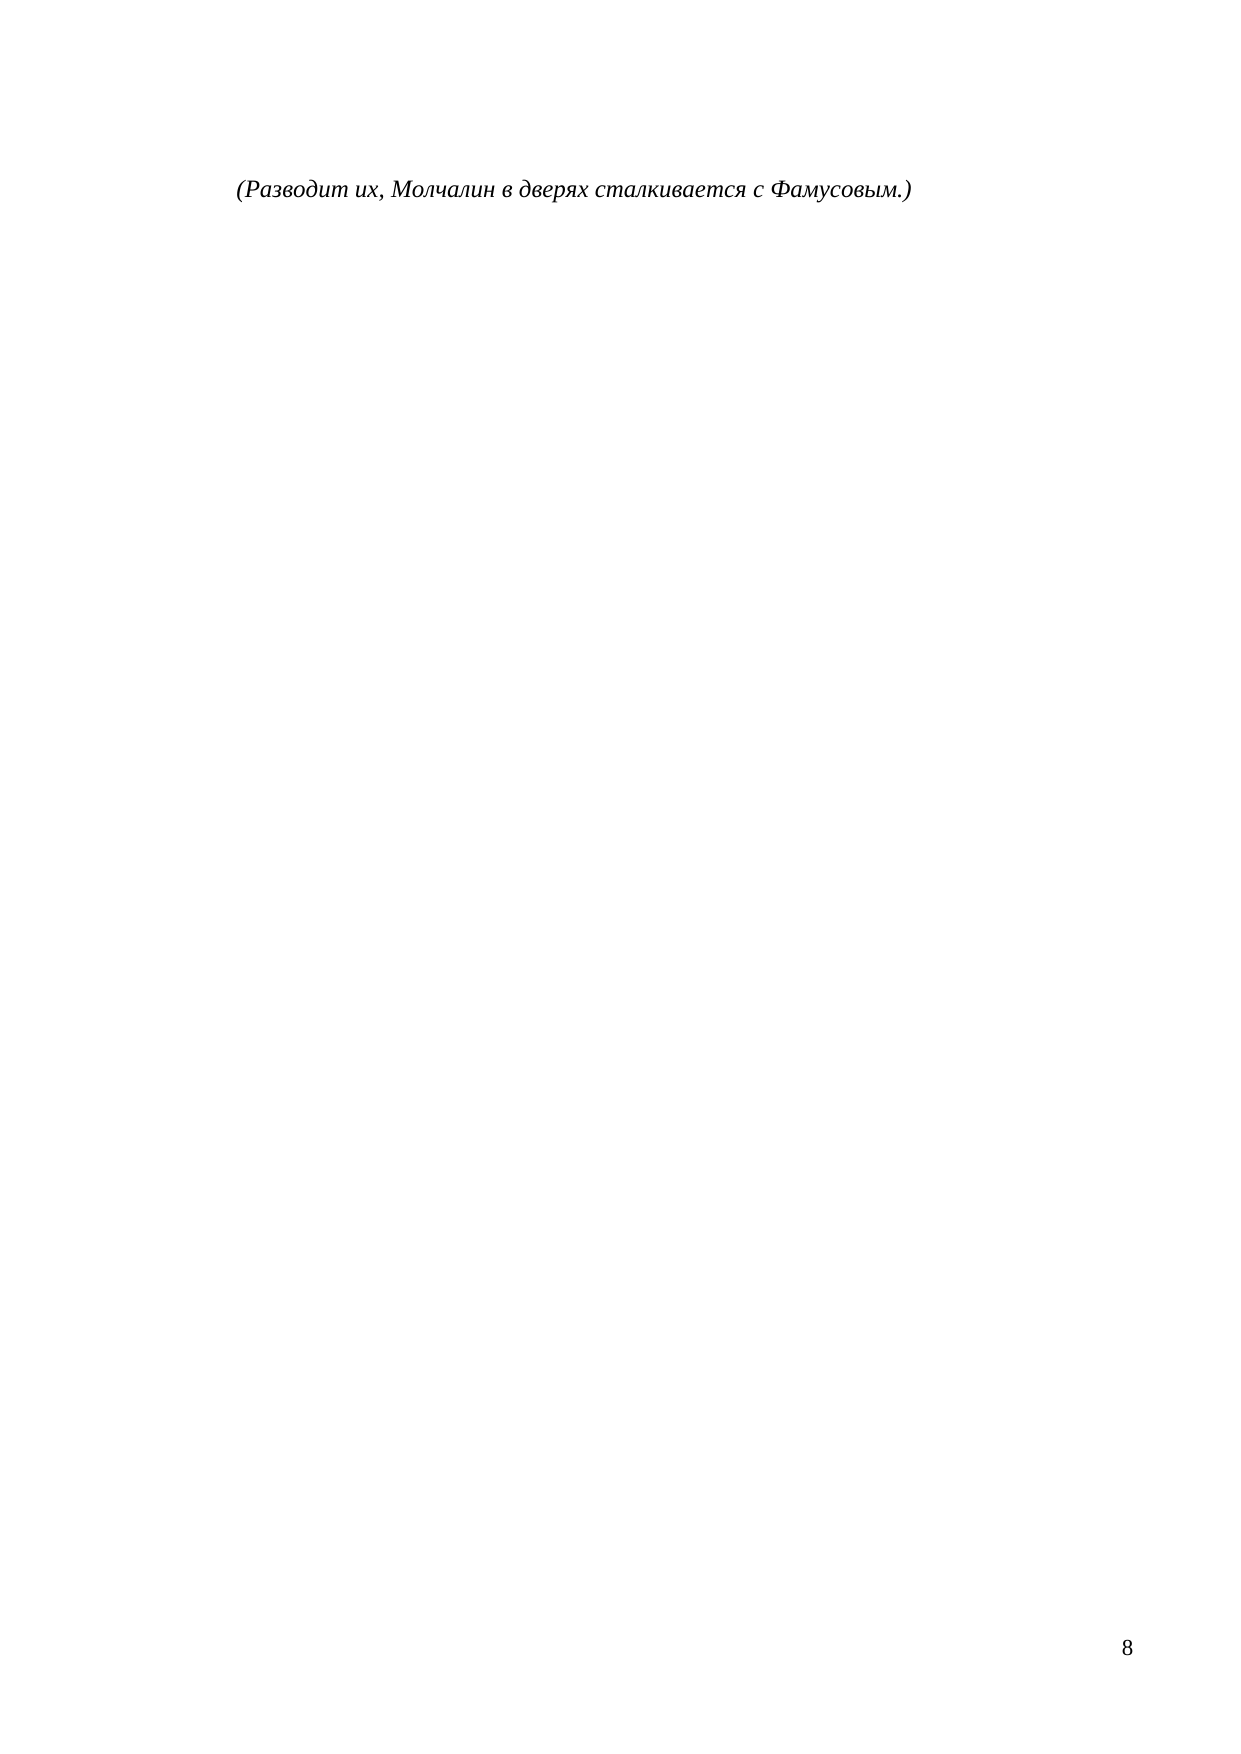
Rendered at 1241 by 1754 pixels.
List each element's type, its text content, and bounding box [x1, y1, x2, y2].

text (Разводит их, Молчалин в дверях сталкивается с Фамусовым.) [236, 174, 1167, 203]
